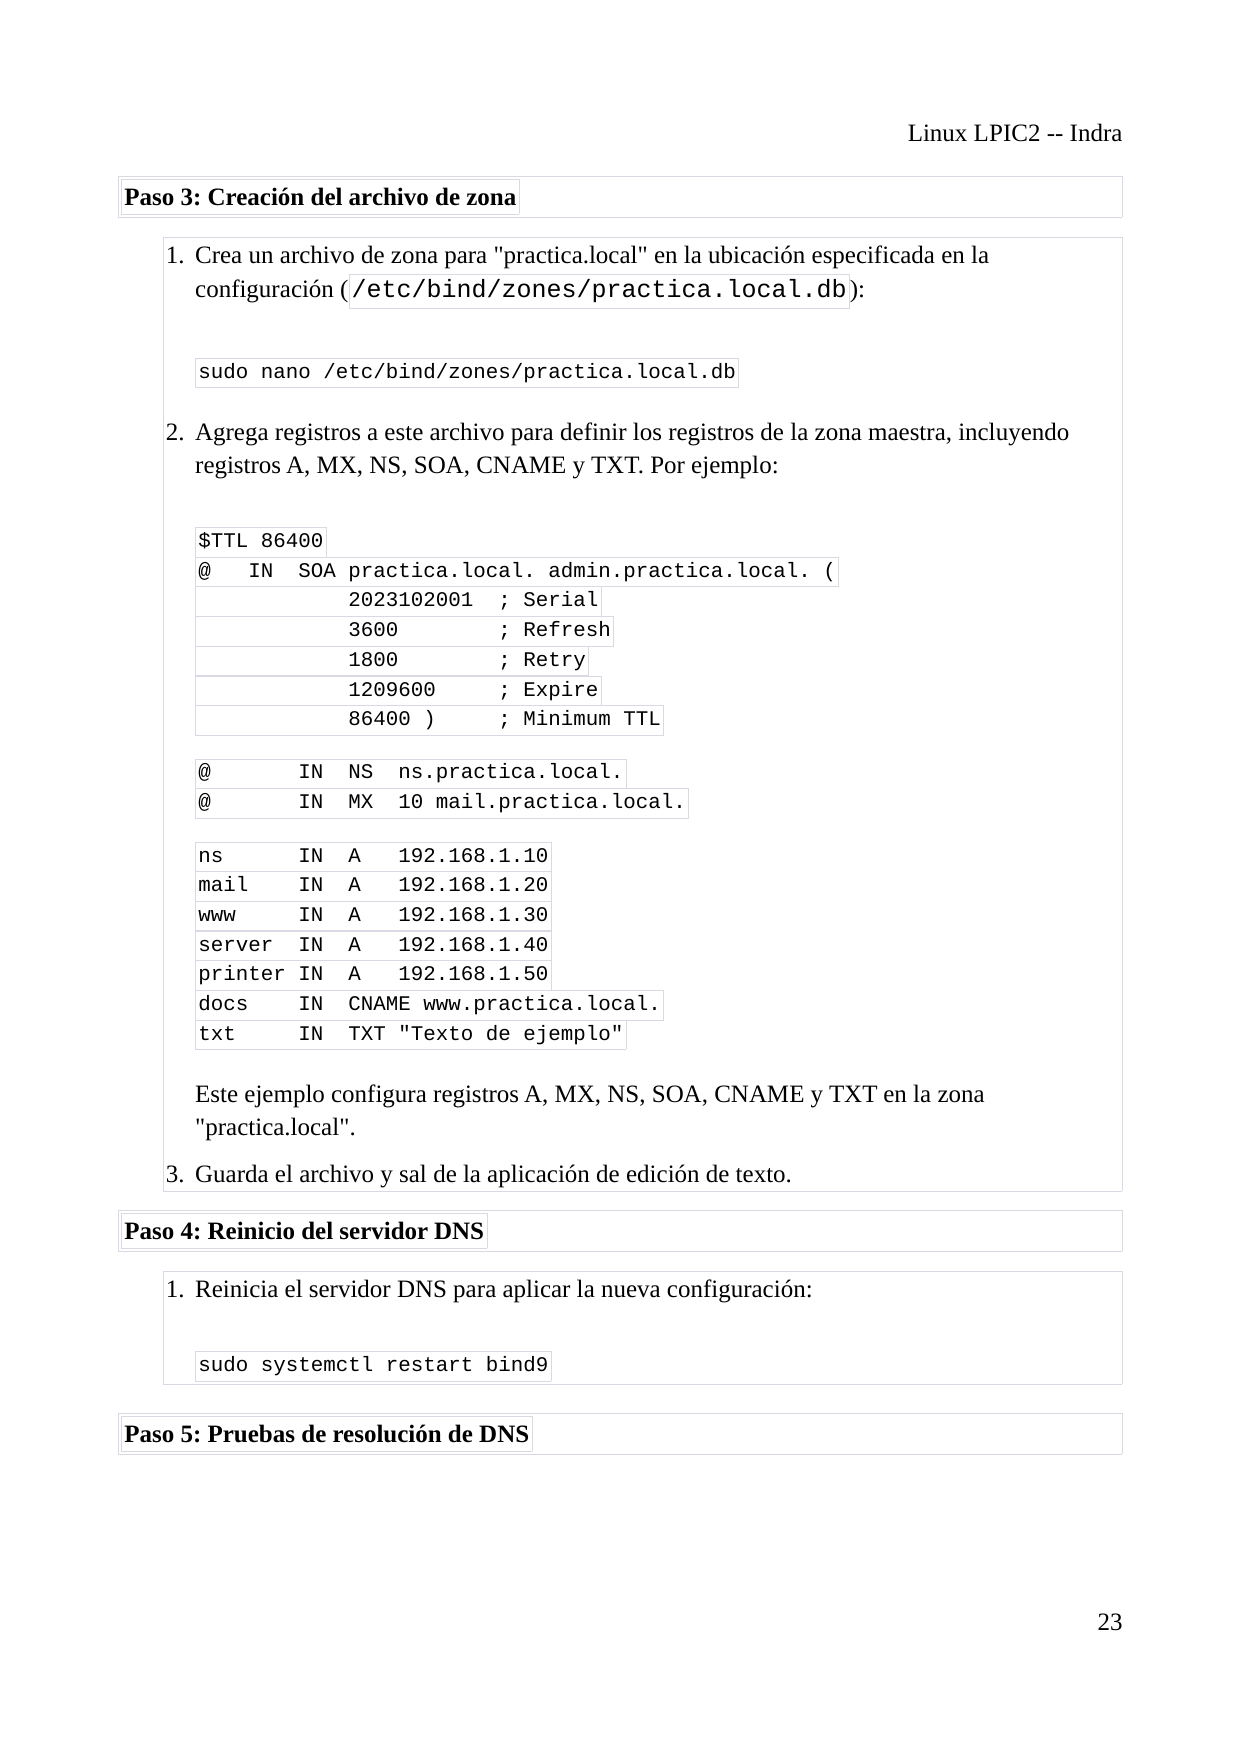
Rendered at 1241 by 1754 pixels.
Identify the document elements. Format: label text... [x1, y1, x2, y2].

list 1209600 ; Expire [196, 677, 601, 702]
list [164, 868, 195, 898]
list [602, 583, 1122, 613]
list Guarda el archivo y sal de la aplicación de edición de texto. [164, 1156, 1122, 1191]
list [627, 1017, 1122, 1049]
list ns IN A 192.168.1.10 [164, 838, 1122, 868]
list docs IN CNAME www.practica.local. [196, 991, 663, 1017]
list 1209600 ; Expire [164, 672, 195, 702]
text Paso 4: Reinicio del servidor DNS [119, 1211, 1122, 1251]
list Crea un archivo de zona para "practica.local" en la ubicación especificada en la configuración (/etc/bind/zones/practica.local.db): [164, 238, 1122, 308]
list @ IN MX 10 mail.practica.local. [627, 785, 1122, 818]
list sudo nano /etc/bind/zones/practica.local.db [164, 354, 1122, 387]
list Este ejemplo configura registros A, MX, NS, SOA, CNAME y TXT en la zona "practica.local". [164, 1076, 1122, 1141]
text Paso 5: Pruebas de resolución de DNS [119, 1414, 1122, 1454]
list [164, 583, 195, 613]
list @ IN MX 10 mail.practica.local. [196, 789, 688, 818]
list www IN A 192.168.1.30 [196, 902, 551, 928]
list [164, 898, 195, 928]
list mail IN A 192.168.1.20 [196, 872, 551, 898]
list [164, 957, 195, 987]
list @ IN SOA practica.local. admin.practica.local. ( [327, 554, 1122, 583]
list 1209600 ; Expire [589, 672, 1122, 702]
list server IN A 192.168.1.40 [196, 932, 551, 957]
list 1800 ; Retry [196, 647, 588, 672]
list 3600 ; Refresh [164, 613, 195, 643]
list 3600 ; Refresh [196, 617, 613, 643]
list docs IN CNAME www.practica.local. [164, 987, 195, 1017]
list 2023102001 ; Serial [196, 587, 601, 613]
list sudo systemctl restart bind9 [164, 1348, 1122, 1384]
list [552, 957, 1122, 987]
list docs IN CNAME www.practica.local. [552, 987, 1122, 1017]
list Agrega registros a este archivo para definir los registros de la zona maestra, incluyendo registros A, MX, NS, SOA, CNAME y TXT. Por ejemplo: [164, 414, 1122, 478]
list [164, 643, 195, 672]
list 86400 ) ; Minimum TTL [196, 706, 663, 735]
list 86400 ) ; Minimum TTL [164, 702, 195, 735]
list 3600 ; Refresh [602, 613, 1122, 643]
list [589, 643, 1122, 672]
list [164, 928, 195, 957]
list Reinicia el servidor DNS para aplicar la nueva configuración: [164, 1272, 1122, 1302]
list @ IN MX 10 mail.practica.local. [164, 785, 195, 818]
list $TTL 86400 [164, 524, 1122, 554]
list @ IN SOA practica.local. admin.practica.local. ( [196, 558, 838, 583]
list @ IN NS ns.practica.local. [164, 756, 1122, 785]
text Paso 3: Creación del archivo de zona [119, 177, 1122, 217]
list [552, 898, 1122, 928]
list [164, 1017, 195, 1049]
list txt IN TXT "Texto de ejemplo" [196, 1021, 626, 1049]
list printer IN A 192.168.1.50 [196, 961, 551, 987]
list 86400 ) ; Minimum TTL [602, 702, 1122, 735]
list [552, 928, 1122, 957]
list [552, 868, 1122, 898]
